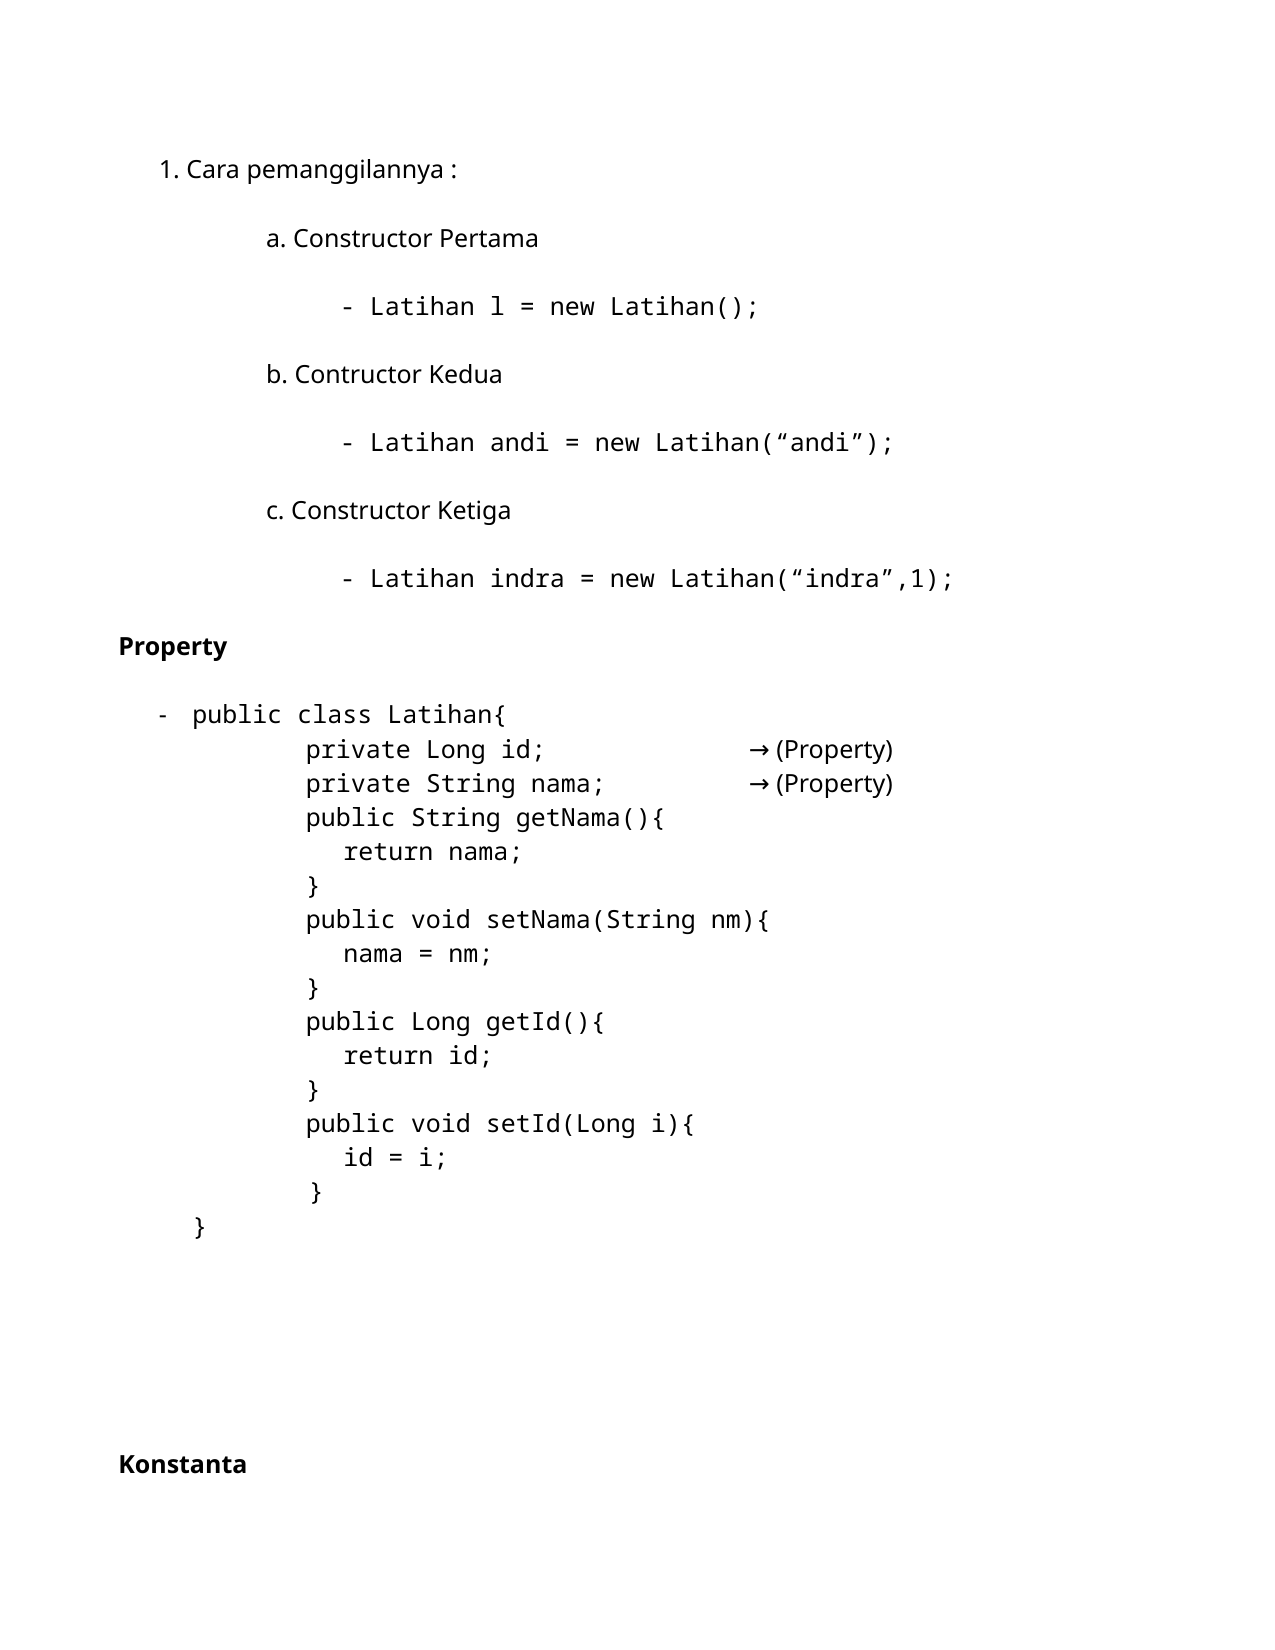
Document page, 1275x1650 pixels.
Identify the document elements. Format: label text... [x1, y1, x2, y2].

list return nama; [306, 833, 1157, 867]
list private Long id; → (Property) [268, 731, 1157, 765]
list id = i; [306, 1140, 1157, 1174]
text 1. Cara pemanggilannya : a. Constructor Pertama - Latihan l = new Latihan(); b. Contructor Kedua - Latihan andi = new Latihan(“andi”); c. Constructor Ketiga - Latihan indra = new Latihan(“indra”,1); Property - public class Latihan{ [118, 118, 1157, 731]
list nama = nm; [306, 936, 1157, 970]
list } [268, 1072, 1157, 1106]
list public Long getId(){ [268, 1004, 1157, 1038]
list } [268, 970, 1157, 1004]
list public String getNama(){ [268, 799, 1157, 833]
list } [268, 867, 1157, 902]
list private String nama; → (Property) [268, 765, 1157, 799]
list public void setId(Long i){ [268, 1106, 1157, 1140]
list public void setNama(String nm){ [268, 902, 1157, 936]
list return id; [306, 1038, 1157, 1072]
text } Konstanta [118, 1208, 1157, 1515]
list } [231, 1174, 1157, 1208]
